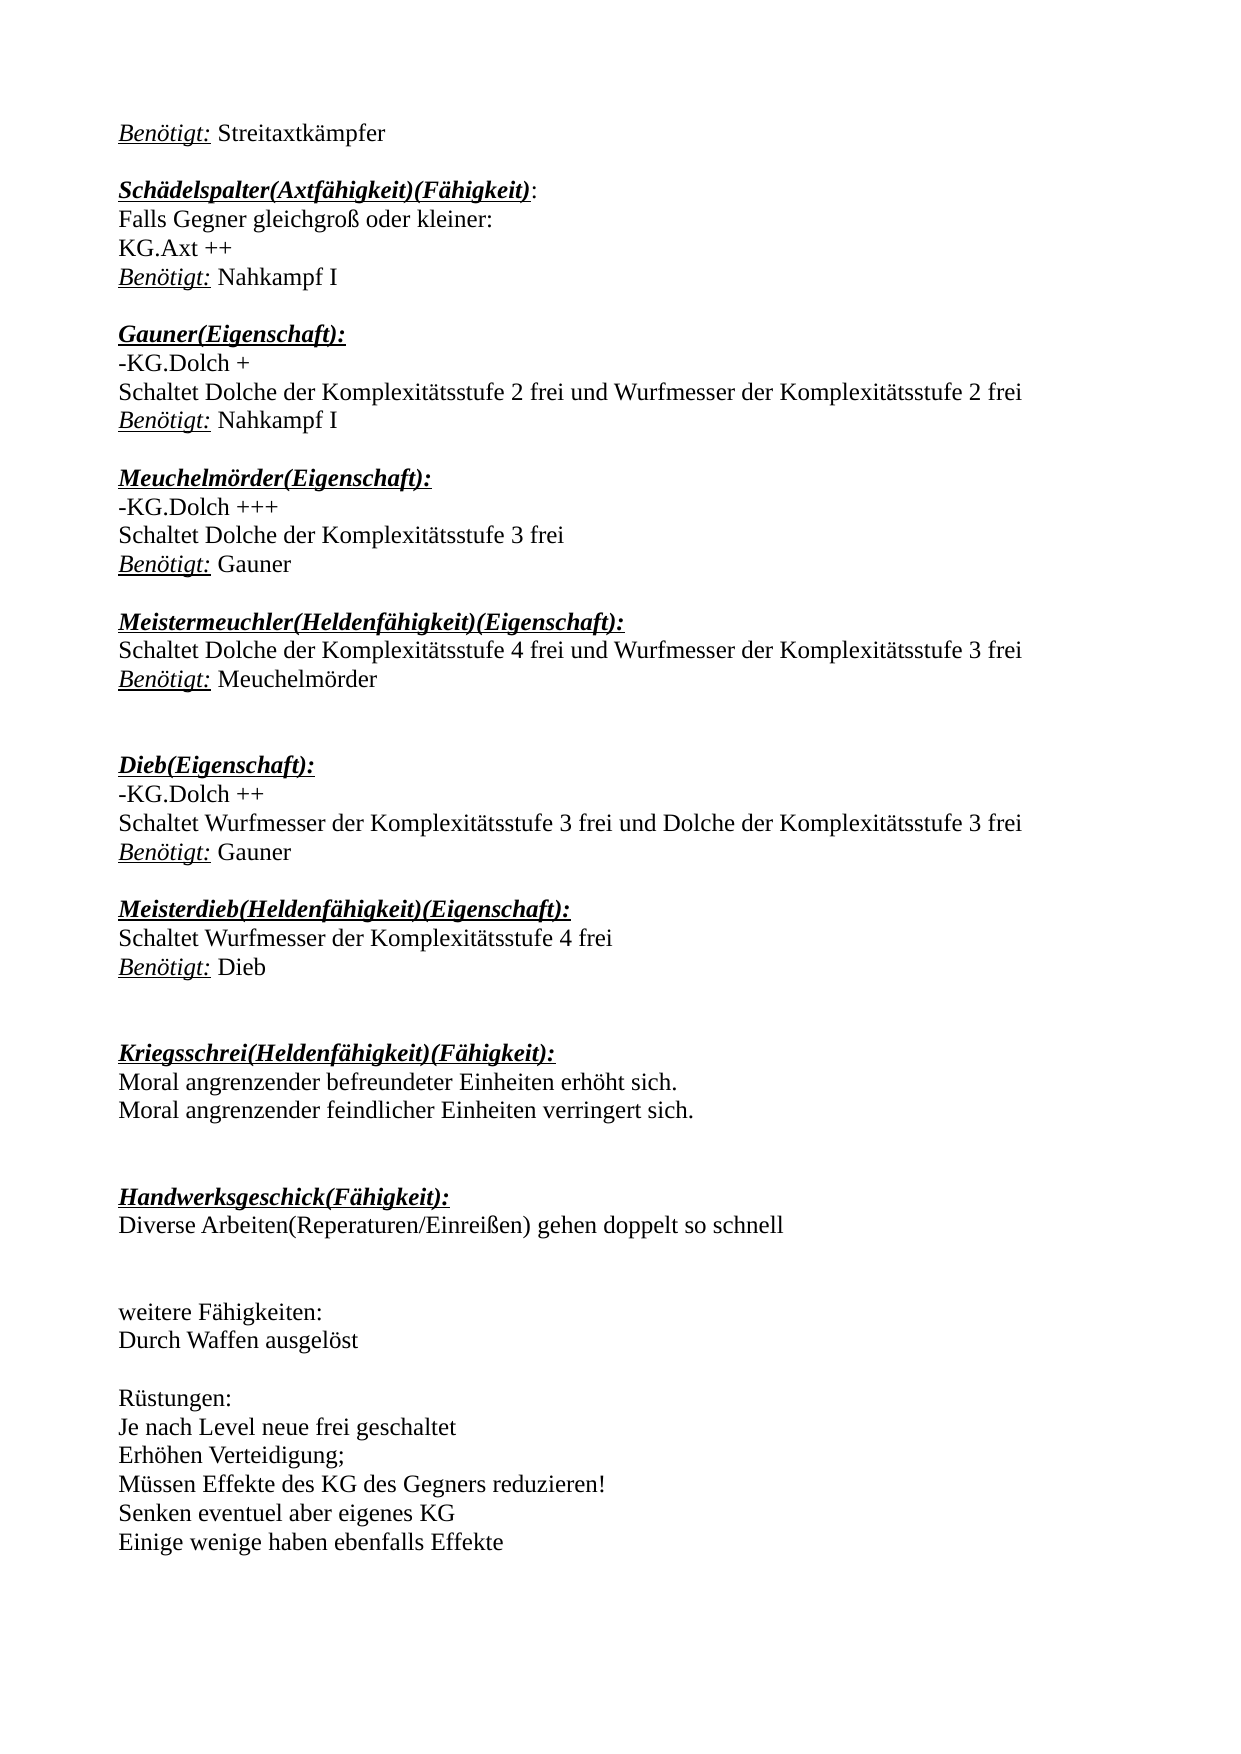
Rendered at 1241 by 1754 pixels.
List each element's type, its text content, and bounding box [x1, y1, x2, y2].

text Benötigt: Gauner [118, 837, 1122, 866]
text Moral angrenzender befreundeter Einheiten erhöht sich. [118, 1067, 1122, 1096]
text Benötigt: Streitaxtkämpfer [118, 118, 1122, 147]
text Falls Gegner gleichgroß oder kleiner: [118, 204, 1122, 233]
text Je nach Level neue frei geschaltet [118, 1412, 1122, 1441]
text Diverse Arbeiten(Reperaturen/Einreißen) gehen doppelt so schnell [118, 1211, 1122, 1239]
text Benötigt: Gauner [118, 549, 1122, 578]
text Schaltet Wurfmesser der Komplexitätsstufe 3 frei und Dolche der Komplexitätsstufe 3 frei [118, 808, 1122, 837]
text KG.Axt ++ [118, 233, 1122, 262]
text Benötigt: Nahkampf I [118, 406, 1122, 434]
text Einige wenige haben ebenfalls Effekte [118, 1527, 1122, 1556]
text Benötigt: Meuchelmörder [118, 664, 1122, 693]
text Schaltet Wurfmesser der Komplexitätsstufe 4 frei [118, 923, 1122, 952]
text Müssen Effekte des KG des Gegners reduzieren! [118, 1469, 1122, 1498]
text -KG.Dolch +++ [118, 492, 1122, 521]
text Moral angrenzender feindlicher Einheiten verringert sich. [118, 1096, 1122, 1124]
text Gauner(Eigenschaft): [118, 319, 1122, 348]
text -KG.Dolch ++ [118, 779, 1122, 808]
text Erhöhen Verteidigung; [118, 1441, 1122, 1469]
text Rüstungen: [118, 1383, 1122, 1412]
text Kriegsschrei(Heldenfähigkeit)(Fähigkeit): [118, 1038, 1122, 1067]
text weitere Fähigkeiten: [118, 1297, 1122, 1326]
text Durch Waffen ausgelöst [118, 1326, 1122, 1354]
text Handwerksgeschick(Fähigkeit): [118, 1182, 1122, 1211]
text Meisterdieb(Heldenfähigkeit)(Eigenschaft): [118, 894, 1122, 923]
text Senken eventuel aber eigenes KG [118, 1498, 1122, 1527]
text Benötigt: Dieb [118, 952, 1122, 981]
text Benötigt: Nahkampf I [118, 262, 1122, 291]
text -KG.Dolch + [118, 348, 1122, 377]
text Schädelspalter(Axtfähigkeit)(Fähigkeit): [118, 176, 1122, 204]
text Meuchelmörder(Eigenschaft): [118, 463, 1122, 492]
text Schaltet Dolche der Komplexitätsstufe 4 frei und Wurfmesser der Komplexitätsstufe 3 frei [118, 636, 1122, 664]
text Schaltet Dolche der Komplexitätsstufe 2 frei und Wurfmesser der Komplexitätsstufe 2 frei [118, 377, 1122, 406]
text Schaltet Dolche der Komplexitätsstufe 3 frei [118, 521, 1122, 549]
text Dieb(Eigenschaft): [118, 751, 1122, 779]
text Meistermeuchler(Heldenfähigkeit)(Eigenschaft): [118, 607, 1122, 636]
